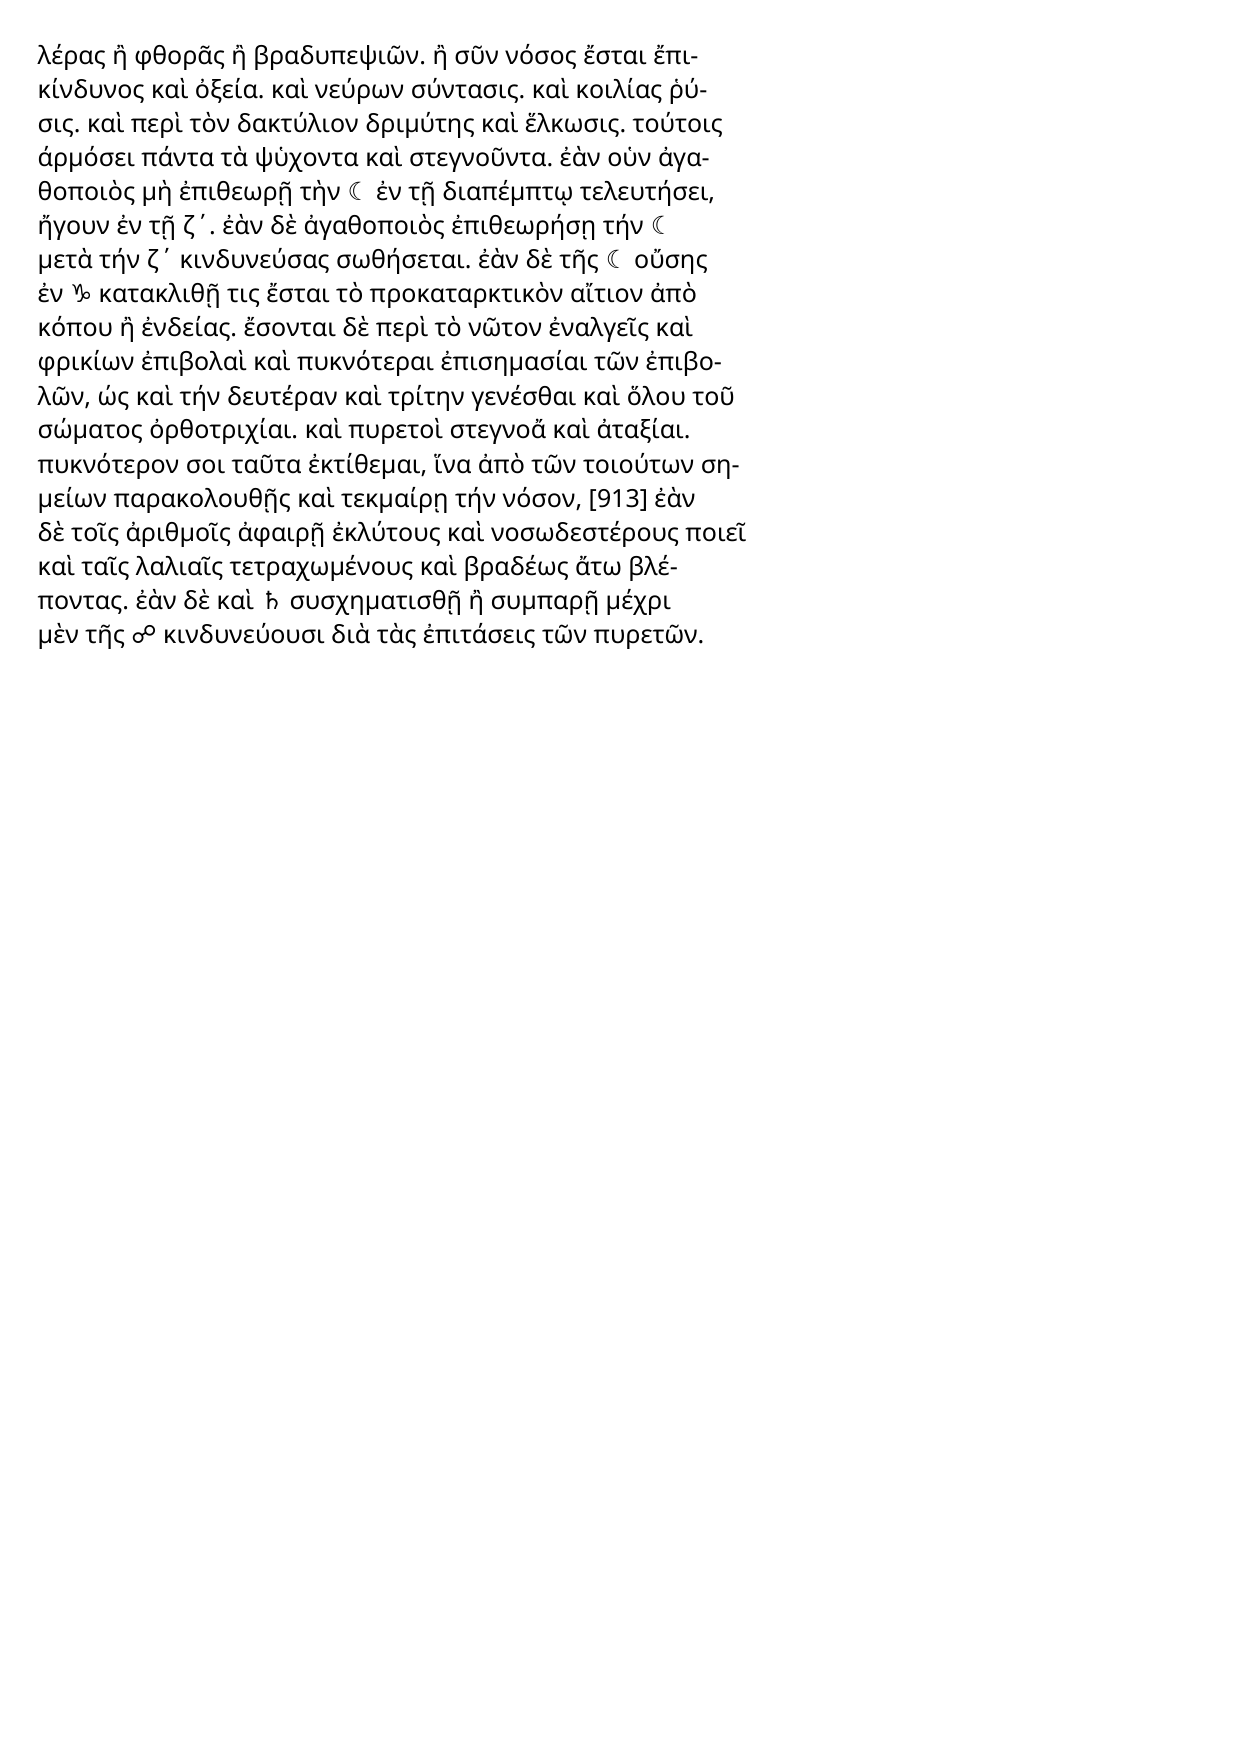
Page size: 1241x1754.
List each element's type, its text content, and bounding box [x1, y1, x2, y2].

text λέρας ἢ φθορᾶς ἢ βραδυπεψιῶν. ἢ σῦν νόσος ἔσται ἔπι- κίνδυνος καὶ ὀξεία. καὶ νεύρων σύντασις. καὶ κοιλίας ῥύ- σις. καὶ περὶ τὸν δακτύλιον δριμύτης καὶ ἕλκωσις. τούτοις άρμόσει πάντα τὰ ψὑχοντα καὶ στεγνοῦντα. ἐὰν οὑν ἀγα- θοποιὸς μὴ ἐπιθεωρῇ τὴν ☾ ἐν τῇ διαπέμπτῳ τελευτήσει, ἤγουν ἐν τῇ ζ΄. ἐὰν δὲ ἀγαθοποιὸς ἐπιθεωρήσῃ τήν ☾ μετὰ τήν ζ΄ κινδυνεύσας σωθήσεται. ἐὰν δὲ τῆς ☾ οὔσης ἐν ♑ κατακλιθῇ τις ἔσται τὸ προκαταρκτικὸν αἴτιον ἀπὸ κόπου ἢ ἐνδείας. ἔσονται δὲ περὶ τὸ νῶτον ἐναλγεῖς καὶ φρικίων ἐπιβολαὶ καὶ πυκνότεραι ἐπισημασίαι τῶν ἐπιβο- λῶν, ώς καὶ τήν δευτέραν καὶ τρίτην γενέσθαι καὶ ὅλου τοῦ σώματος ὀρθοτριχίαι. καὶ πυρετοὶ στεγνοἄ καὶ ἀταξίαι. πυκνότερον σοι ταῦτα ἐκτίθεμαι, ἵνα ἀπὸ τῶν τοιούτων ση- μείων παρακολουθῇς καὶ τεκμαίρῃ τήν νόσον, [913] ἐὰν δὲ τοῖς ἀριθμοῖς ἀφαιρῇ ἐκλύτους καὶ νοσωδεστέρους ποιεῖ καὶ ταῖς λαλιαῖς τετραχωμένους καὶ βραδέως ἄτω βλέ- ποντας. ἐὰν δὲ καὶ ♄ συσχηματισθῇ ἢ συμπαρῇ μέχρι μὲν τῆς ☍ κινδυνεύουσι διὰ τὰς ἐπιτάσεις τῶν πυρετῶν. [37, 37, 1203, 651]
